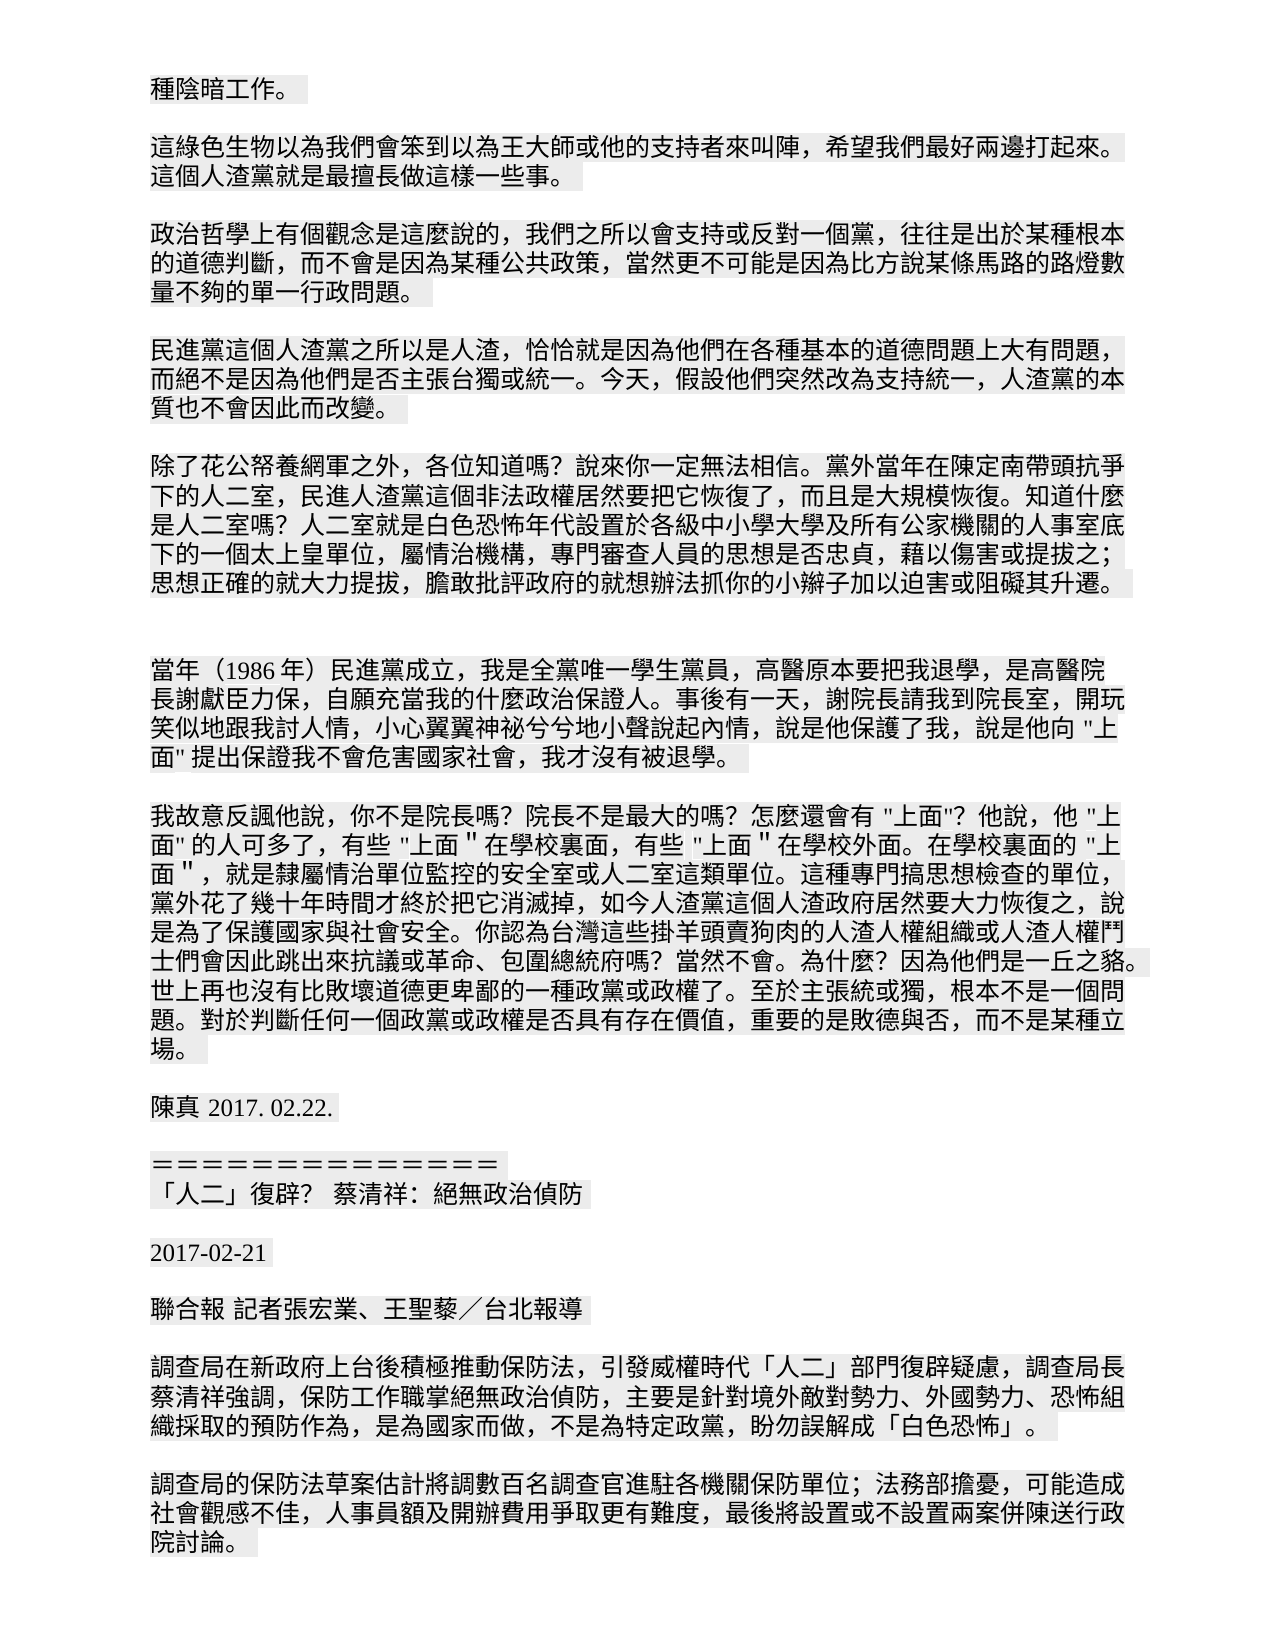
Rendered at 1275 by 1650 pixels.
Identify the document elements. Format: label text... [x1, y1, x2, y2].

text 我留下兩則匿名留言沒刪。IP 是185.29.8.132。各位看到沒，綠色生物基本上就是這樣。長期以來，綠營花很多納稅人的錢，養了很多很多的所謂網軍，每天就是在網路上從事各種陰暗工作。 這綠色生物以為我們會笨到以為王大師或他的支持者來叫陣，希望我們最好兩邊打起來。這個人渣黨就是最擅長做這樣一些事。 政治哲學上有個觀念是這麼說的，我們之所以會支持或反對一個黨，往往是出於某種根本的道德判斷，而不會是因為某種公共政策，當然更不可能是因為比方說某條馬路的路燈數量不夠的單一行政問題。 民進黨這個人渣黨之所以是人渣，恰恰就是因為他們在各種基本的道德問題上大有問題，而絕不是因為他們是否主張台獨或統一。今天，假設他們突然改為支持統一，人渣黨的本質也不會因此而改變。 除了花公帑養網軍之外，各位知道嗎？說來你一定無法相信。黨外當年在陳定南帶頭抗爭下的人二室，民進人渣黨這個非法政權居然要把它恢復了，而且是大規模恢復。知道什麼是人二室嗎？人二室就是白色恐怖年代設置於各級中小學大學及所有公家機關的人事室底下的一個太上皇單位，屬情治機構，專門審查人員的思想是否忠貞，藉以傷害或提拔之；思想正確的就大力提拔，膽敢批評政府的就想辦法抓你的小辮子加以迫害或阻礙其升遷。 當年（1986年）民進黨成立，我是全黨唯一學生黨員，高醫原本要把我退學，是高醫院長謝獻臣力保，自願充當我的什麼政治保證人。事後有一天，謝院長請我到院長室，開玩笑似地跟我討人情，小心翼翼神祕兮兮地小聲說起內情，說是他保護了我，說是他向 "上面" 提出保證我不會危害國家社會，我才沒有被退學。 我故意反諷他說，你不是院長嗎？院長不是最大的嗎？怎麼還會有 "上面"？他說，他 "上面" 的人可多了，有些 "上面＂在學校裏面，有些 "上面＂在學校外面。在學校裏面的 "上面＂，就是隸屬情治單位監控的安全室或人二室這類單位。這種專門搞思想檢查的單位，黨外花了幾十年時間才終於把它消滅掉，如今人渣黨這個人渣政府居然要大力恢復之，說是為了保護國家與社會安全。你認為台灣這些掛羊頭賣狗肉的人渣人權組織或人渣人權鬥士們會因此跳出來抗議或革命、包圍總統府嗎？當然不會。為什麼？因為他們是一丘之貉。世上再也沒有比敗壞道德更卑鄙的一種政黨或政權了。至於主張統或獨，根本不是一個問題。對於判斷任何一個政黨或政權是否具有存在價值，重要的是敗德與否，而不是某種立場。 陳真 2017. 02.22. ＝＝＝＝＝＝＝＝＝＝＝＝＝＝ 「人二」復辟？ 蔡清祥：絕無政治偵防 2017-02-21 聯合報 記者張宏業、王聖藜／台北報導 調查局在新政府上台後積極推動保防法，引發威權時代「人二」部門復辟疑慮，調查局長蔡清祥強調，保防工作職掌絕無政治偵防，主要是針對境外敵對勢力、外國勢力、恐怖組織採取的預防作為，是為國家而做，不是為特定政黨，盼勿誤解成「白色恐怖」。 調查局的保防法草案估計將調數百名調查官進駐各機關保防單位；法務部擔憂，可能造成社會觀感不佳，人事員額及開辦費用爭取更有難度，最後將設置或不設置兩案併陳送行政院討論。 調查局指出，訂保防專法主要是反情報、反滲透，目前草案共卅一條，著重在預防及防制的行政調查，不含對人民的搜索、逮捕等強制處分權，只能約談、留置，若發現涉國安案件，移送司法機關調查，絕無外界質疑擴權等問題。 以防制滲透來說，保防法草案第六條規定，有機關人員遭吸收成為外諜，影響國家安全，可針對特定人士行政調查，除調閱入出境資料、前科紀錄外，經機關首長同意，可留置、查訪、約談、身分調查、安檢、扣留物品等；人員留置最多三小時，扣留物品期限可達卅天；若查涉及不法，間諜罪最高可判處七年徒刑。因舉報而破獲間諜行為、組織及其成員，應予獎勵及保護。 近來駭客入侵政府機關網站情況嚴重，保防法中明定，機密敏感機關或重要民間企業須定期辦理資安檢測與安全防護演練，屆期未辦理完成者，處十萬元以上一百萬元以下罰鍰。機關或企業若懷疑辦公室遭竊聽，調查局可協助辦理反監聽檢測。 調查局強調，設置保防處在防止「內鬼」於機關內替敵人發展組織，與過去人二專作政治調查不同。 [150, 75, 1125, 1557]
